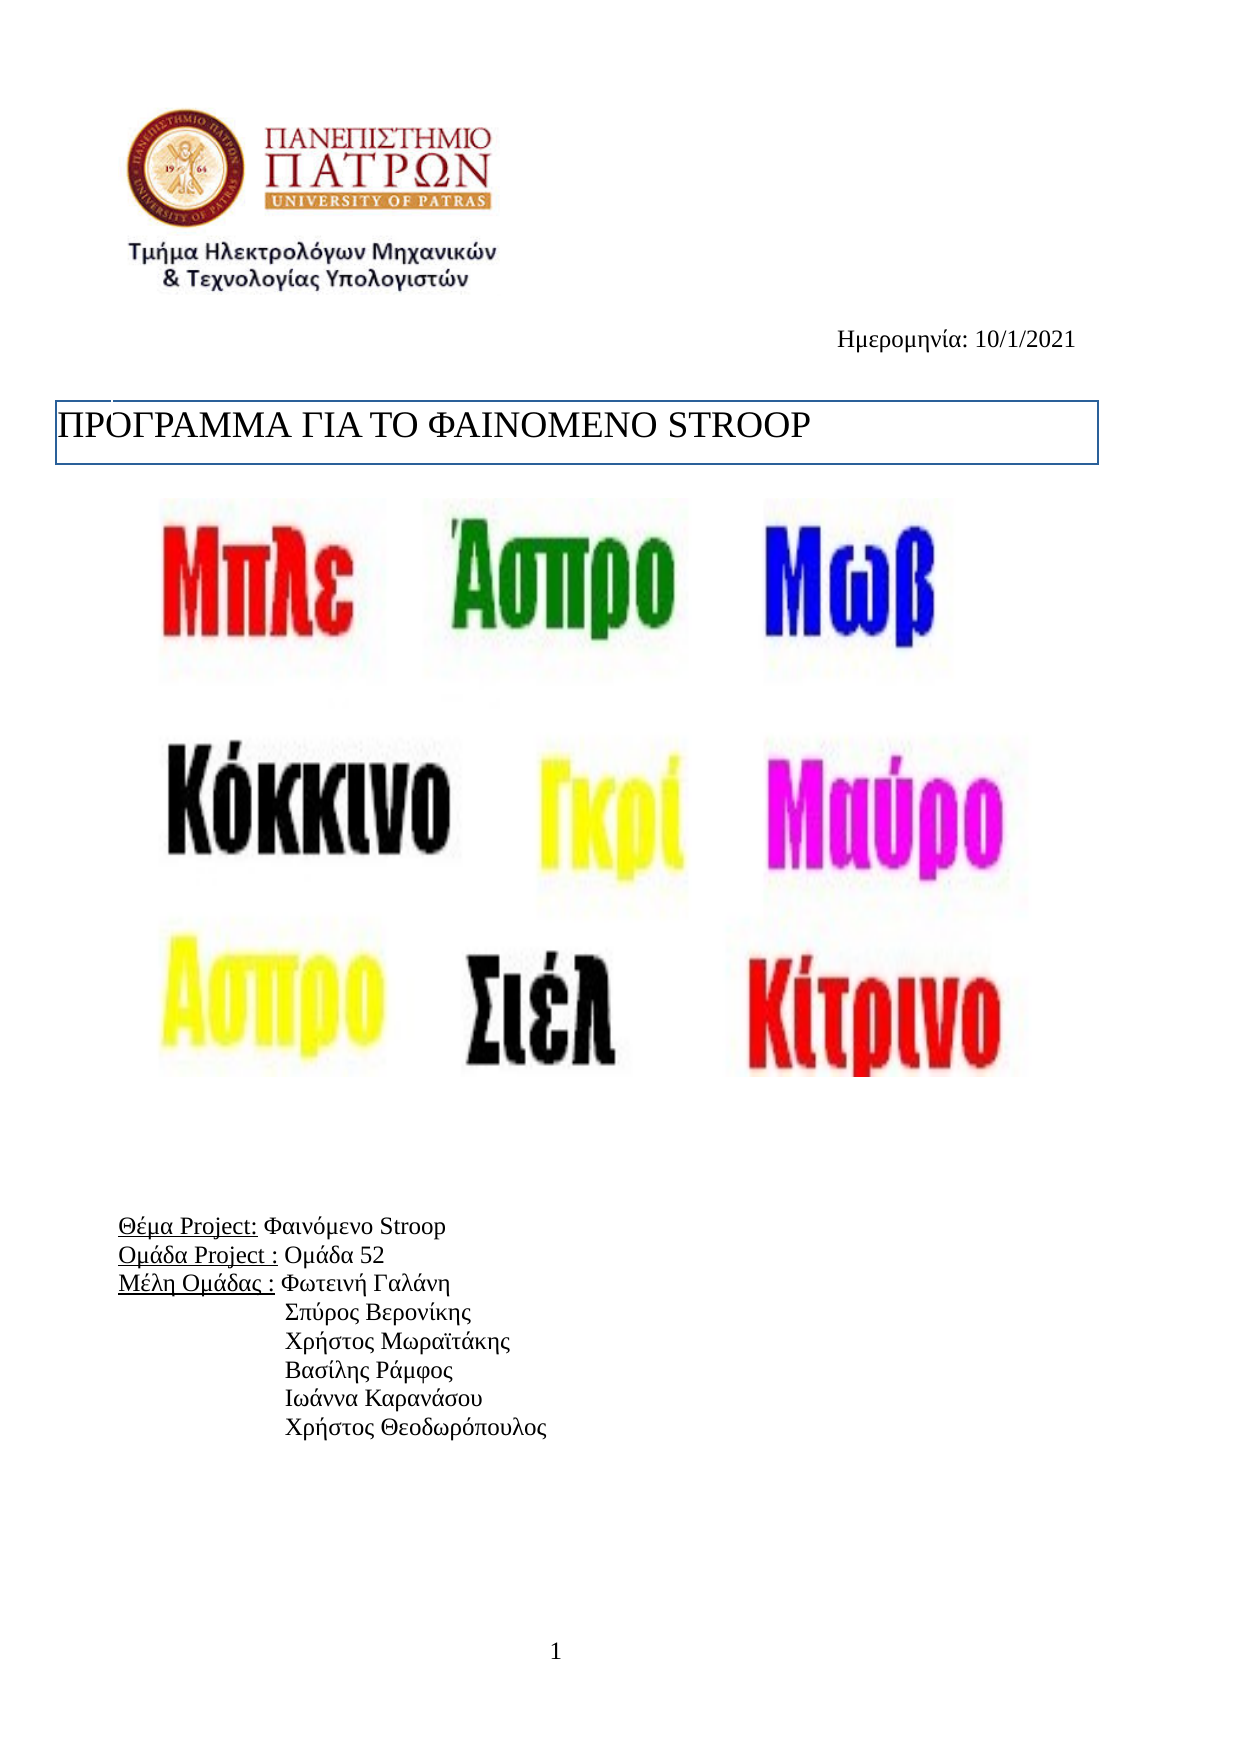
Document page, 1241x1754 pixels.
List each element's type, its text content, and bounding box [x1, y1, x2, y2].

text Ημερομηνία: 10/1/2021 [118, 324, 1122, 353]
text Βασίλης Ράμφος [118, 1355, 1122, 1383]
text Ομάδα Project : Ομάδα 52 [118, 1240, 1122, 1268]
text Σπύρος Βερονίκης [118, 1297, 1122, 1326]
text ΠΡΟΓΡΑΜΜΑ ΓΙΑ ΤΟ ΦΑΙΝΟΜΕΝΟ STROOP [57, 402, 1097, 445]
text Μέλη Ομάδας : Φωτεινή Γαλάνη [118, 1268, 1122, 1297]
text Χρήστος Μωραϊτάκης [118, 1326, 1122, 1355]
text Χρήστος Θεοδωρόπουλος [118, 1412, 1122, 1441]
text Ιωάννα Καρανάσου [118, 1383, 1122, 1412]
text Θέμα Project: Φαινόμενο Stroop [118, 1211, 1122, 1240]
